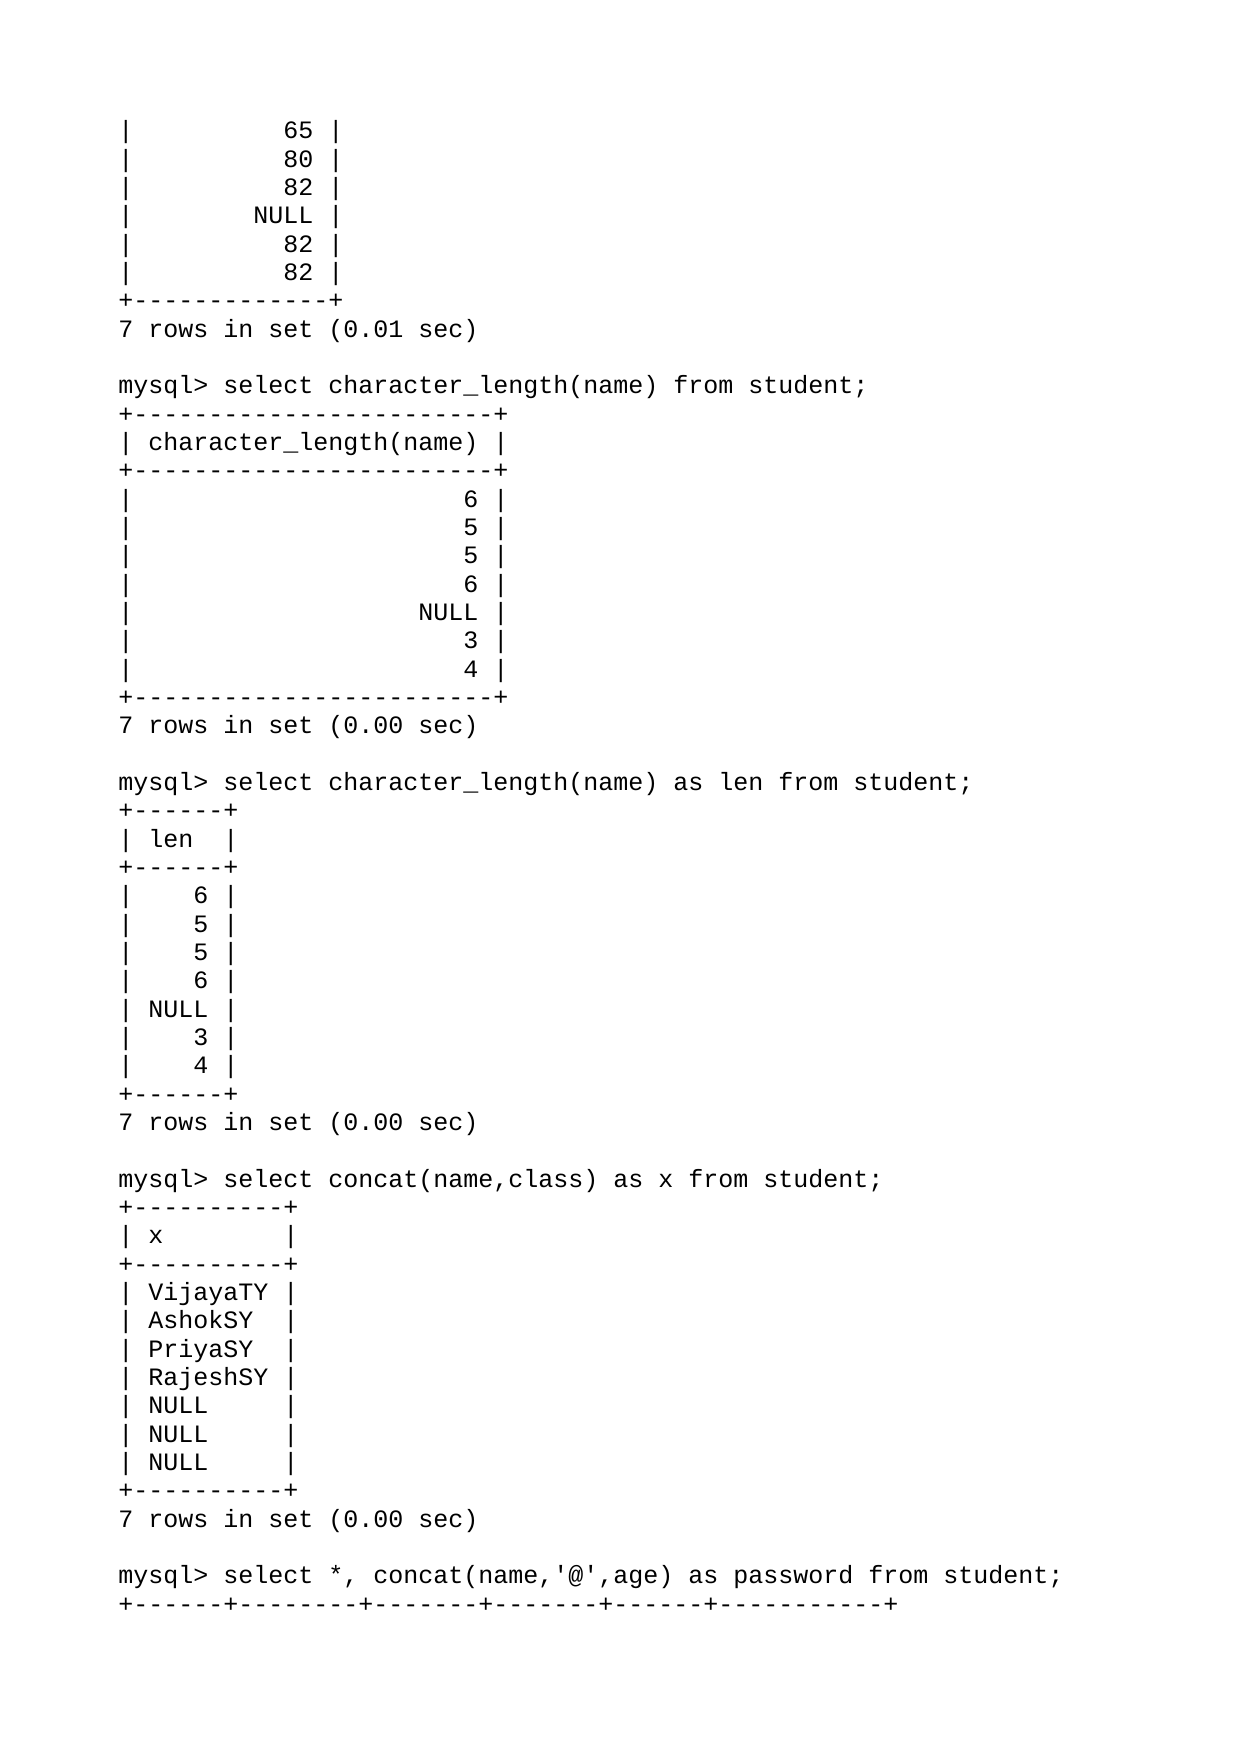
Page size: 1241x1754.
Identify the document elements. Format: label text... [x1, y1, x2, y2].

text +------+ [118, 855, 1122, 883]
text +------------------------+ [118, 458, 1122, 486]
text | 5 | [118, 911, 1122, 940]
text | NULL | [118, 600, 1122, 628]
text | character_length(name) | [118, 430, 1122, 458]
text | 6 | [118, 968, 1122, 996]
text +----------+ [118, 1478, 1122, 1506]
text +-------------+ [118, 288, 1122, 316]
text +------+ [118, 1081, 1122, 1110]
text 7 rows in set (0.00 sec) [118, 1110, 1122, 1138]
text | 82 | [118, 231, 1122, 260]
text | 5 | [118, 940, 1122, 968]
text | VijayaTY | [118, 1280, 1122, 1308]
text mysql> select character_length(name) as len from student; [118, 770, 1122, 798]
text | RajeshSY | [118, 1365, 1122, 1393]
text | x | [118, 1223, 1122, 1251]
text | NULL | [118, 996, 1122, 1025]
text | 80 | [118, 146, 1122, 175]
text | 82 | [118, 175, 1122, 203]
text | 6 | [118, 571, 1122, 600]
text mysql> select *, concat(name,'@',age) as password from student; [118, 1563, 1122, 1591]
text | 65 | [118, 118, 1122, 146]
text | NULL | [118, 203, 1122, 231]
text +------------------------+ [118, 401, 1122, 430]
text | 6 | [118, 883, 1122, 911]
text | NULL | [118, 1421, 1122, 1450]
text 7 rows in set (0.00 sec) [118, 1506, 1122, 1535]
text | 82 | [118, 260, 1122, 288]
text | len | [118, 826, 1122, 855]
text | NULL | [118, 1450, 1122, 1478]
text | 5 | [118, 515, 1122, 543]
text 7 rows in set (0.00 sec) [118, 713, 1122, 741]
text | 4 | [118, 1053, 1122, 1081]
text +----------+ [118, 1195, 1122, 1223]
text | PriyaSY | [118, 1336, 1122, 1365]
text | 6 | [118, 486, 1122, 515]
text +------------------------+ [118, 685, 1122, 713]
text | AshokSY | [118, 1308, 1122, 1336]
text | 4 | [118, 656, 1122, 685]
text mysql> select concat(name,class) as x from student; [118, 1166, 1122, 1195]
text +----------+ [118, 1251, 1122, 1280]
text | 3 | [118, 628, 1122, 656]
text mysql> select character_length(name) from student; [118, 373, 1122, 401]
text 7 rows in set (0.01 sec) [118, 316, 1122, 345]
text +------+--------+-------+-------+------+-----------+ [118, 1591, 1122, 1620]
text | 5 | [118, 543, 1122, 571]
text +------+ [118, 798, 1122, 826]
text | NULL | [118, 1393, 1122, 1421]
text | 3 | [118, 1025, 1122, 1053]
